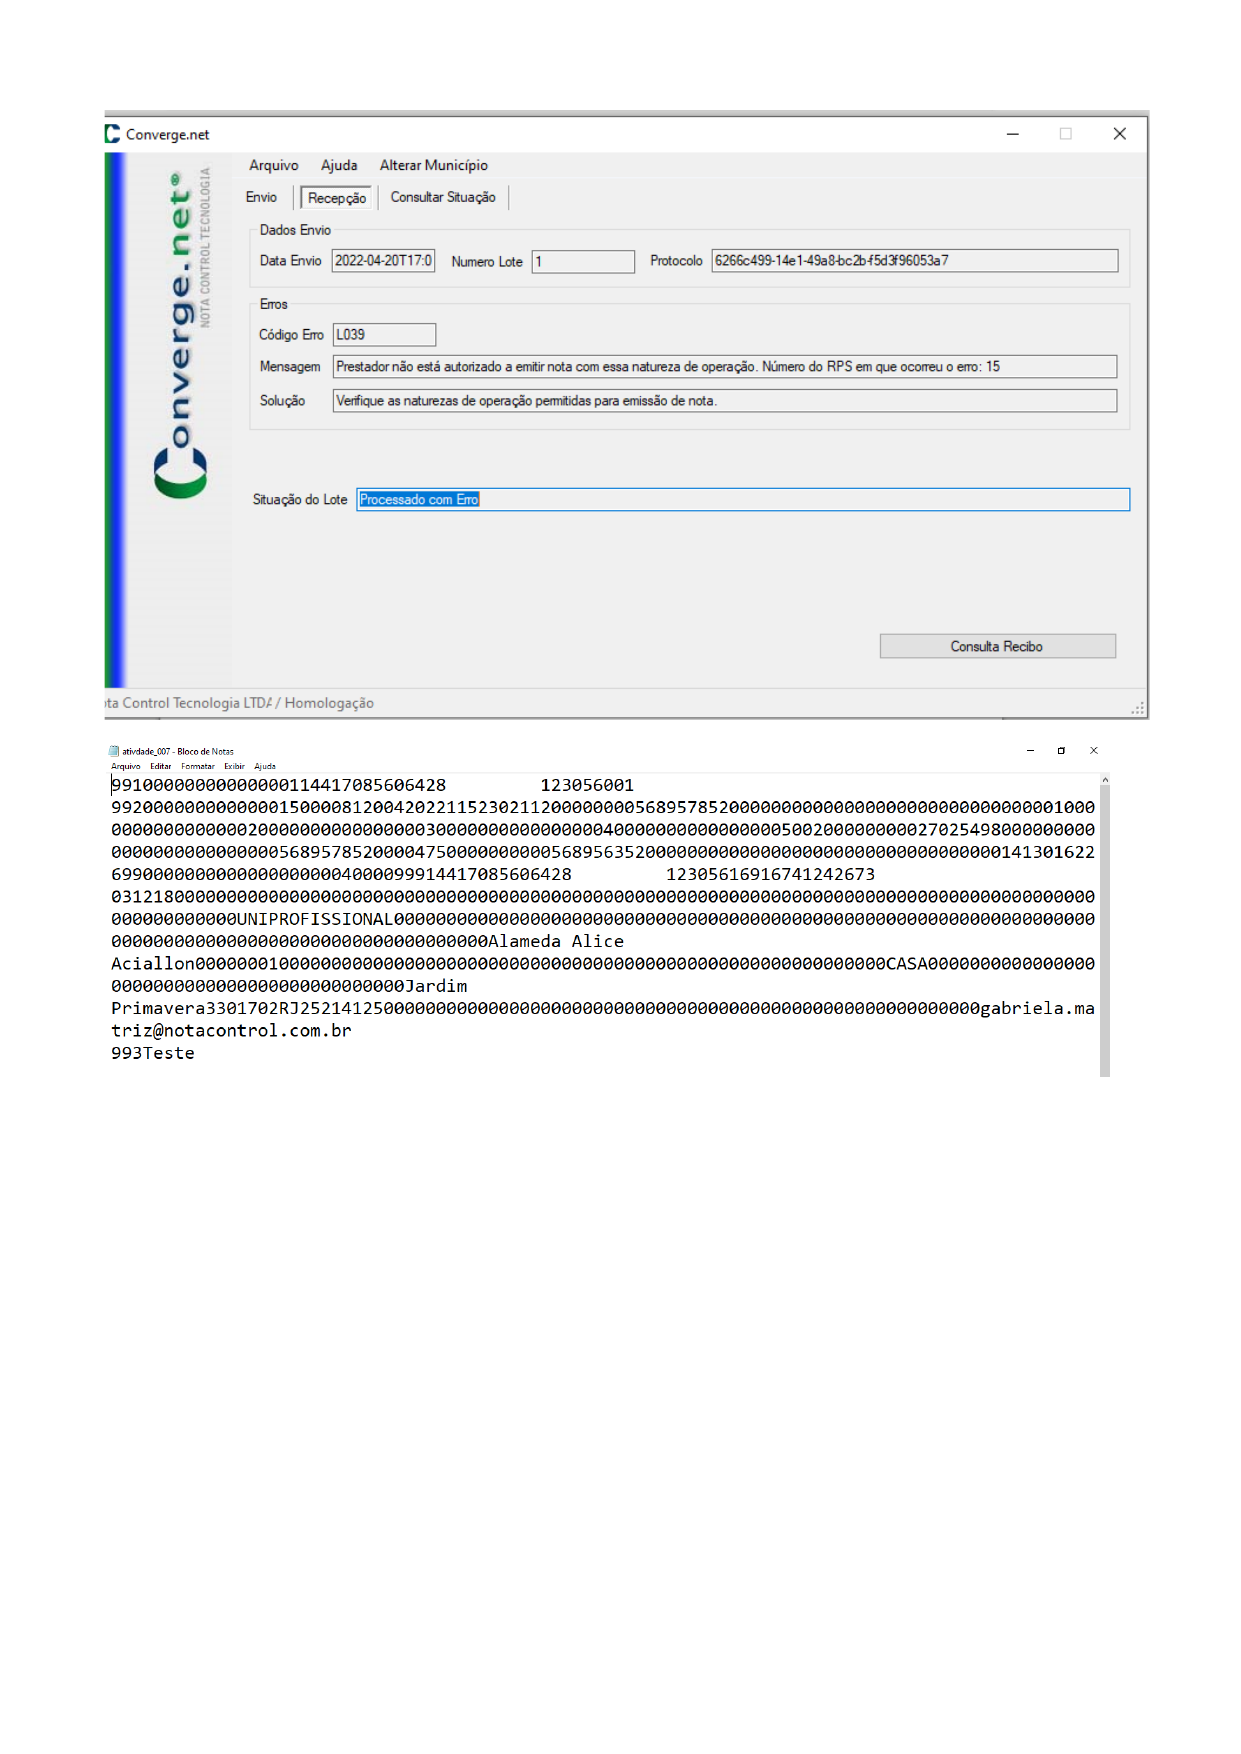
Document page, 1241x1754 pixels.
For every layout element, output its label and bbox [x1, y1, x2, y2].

picture [104, 110, 1150, 720]
picture [106, 743, 1110, 1077]
